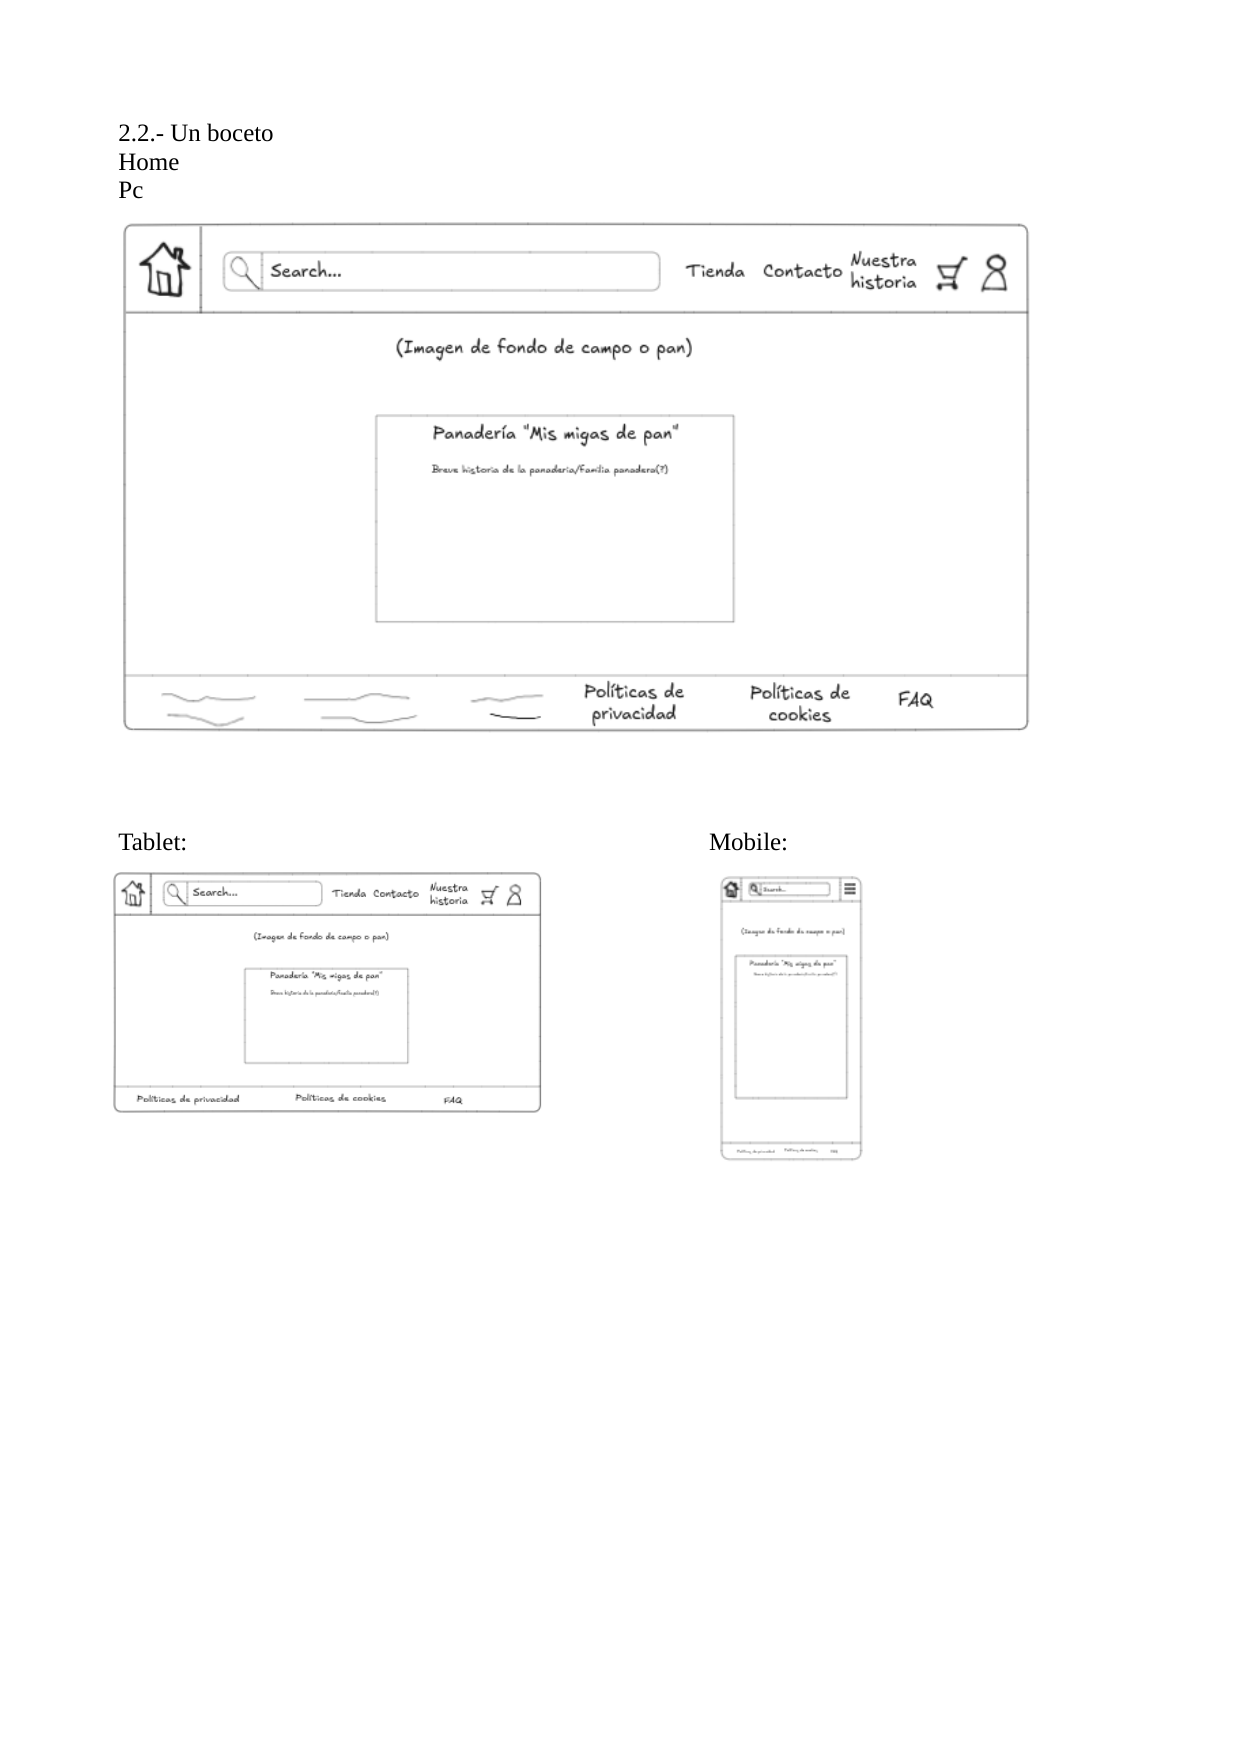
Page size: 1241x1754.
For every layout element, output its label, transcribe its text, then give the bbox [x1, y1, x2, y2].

text 2.2.- Un boceto [118, 118, 1122, 147]
text Pc [118, 176, 1122, 204]
picture [712, 869, 874, 1171]
picture [111, 865, 547, 1122]
picture [118, 213, 1047, 741]
text Home [118, 147, 1122, 176]
text Tablet: Mobile: [118, 827, 1122, 856]
